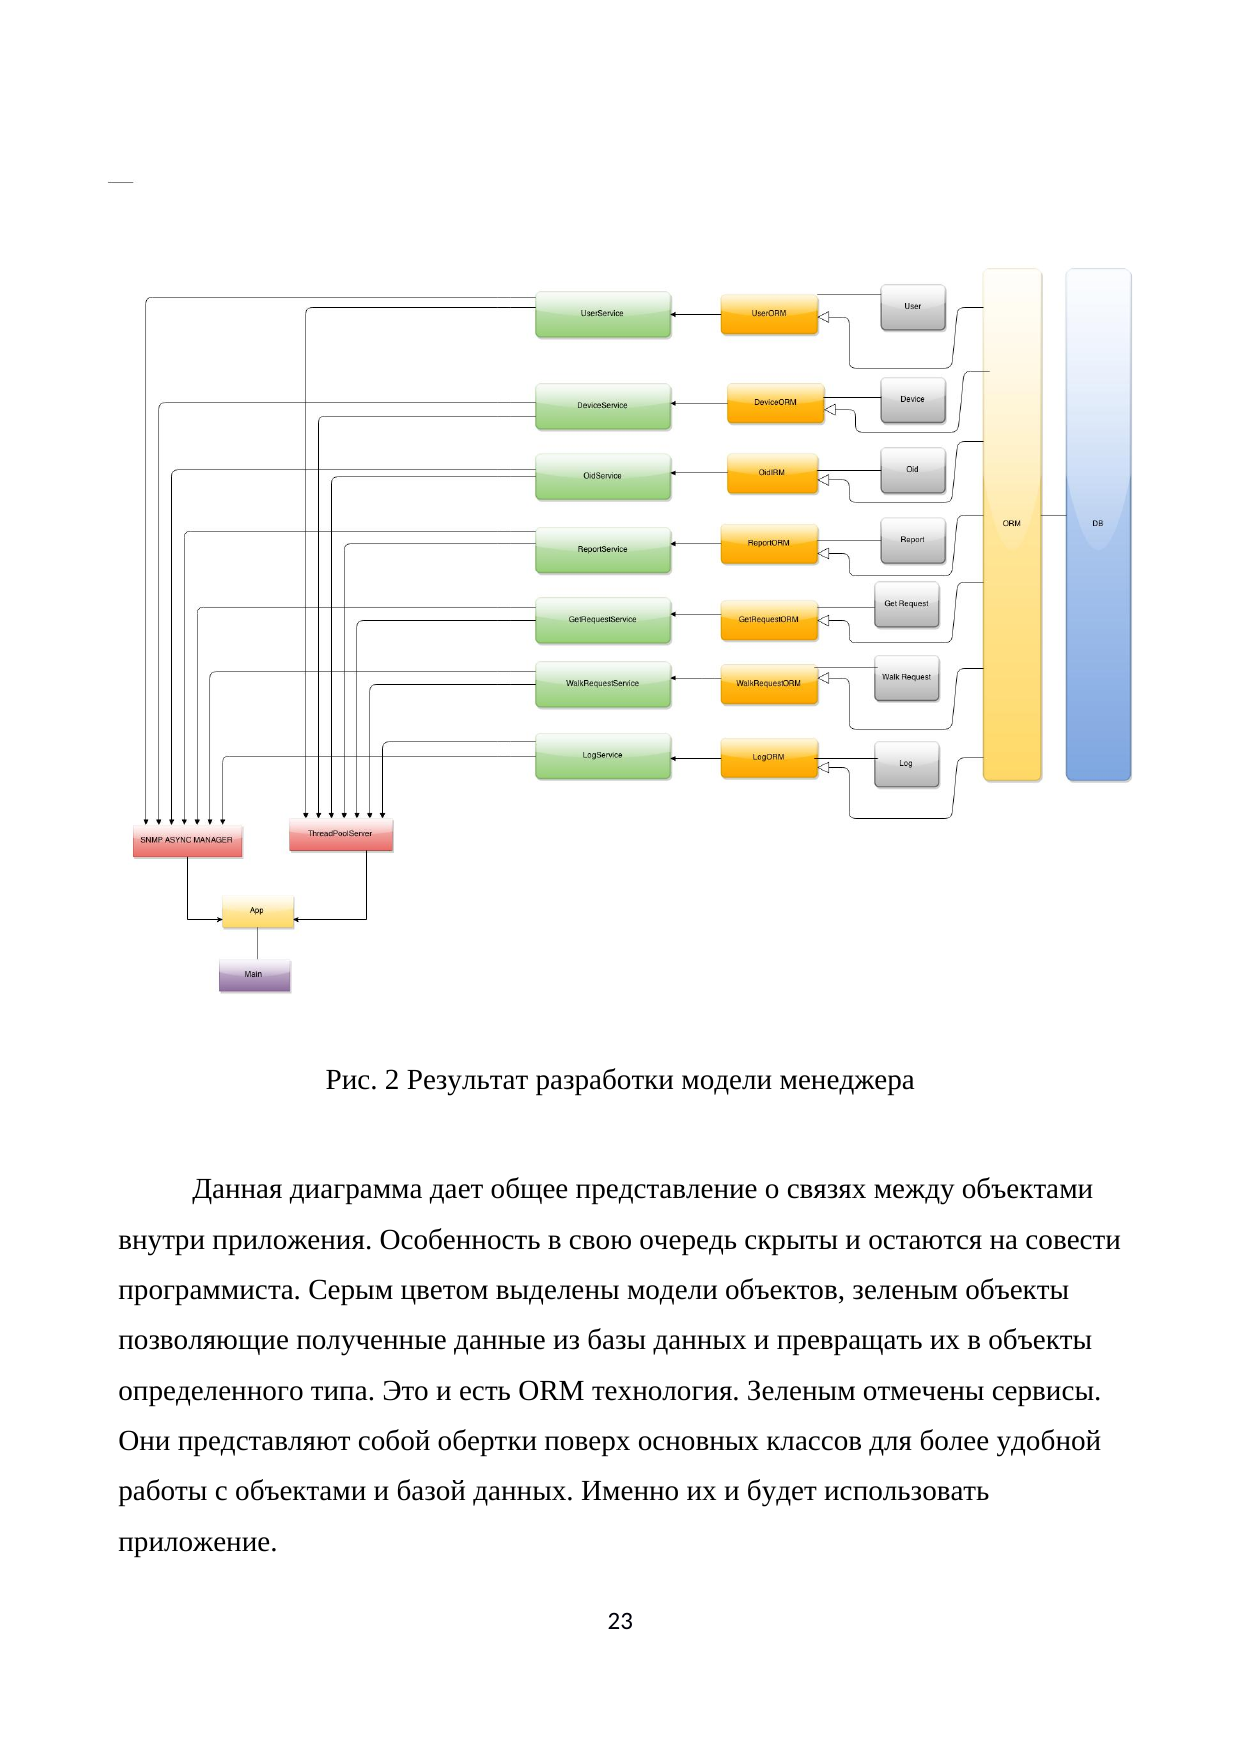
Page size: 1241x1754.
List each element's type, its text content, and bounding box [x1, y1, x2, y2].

text Рис. 2 Результат разработки модели менеджера [118, 1062, 1122, 1095]
picture [107, 179, 1133, 995]
text внутри приложения. Особенность в свою очередь скрыты и остаются на совести [118, 1222, 1122, 1255]
text Данная диаграмма дает общее представление о связях между объектами [118, 1172, 1122, 1205]
text приложение. [118, 1524, 1122, 1557]
text позволяющие полученные данные из базы данных и превращать их в объекты [118, 1322, 1122, 1356]
text программиста. Серым цветом выделены модели объектов, зеленым объекты [118, 1272, 1122, 1306]
text определенного типа. Это и есть ORM технология. Зеленым отмечены сервисы. Они представляют собой обертки поверх основных классов для более удобной работы с объектами и базой данных. Именно их и будет использовать [118, 1373, 1122, 1507]
